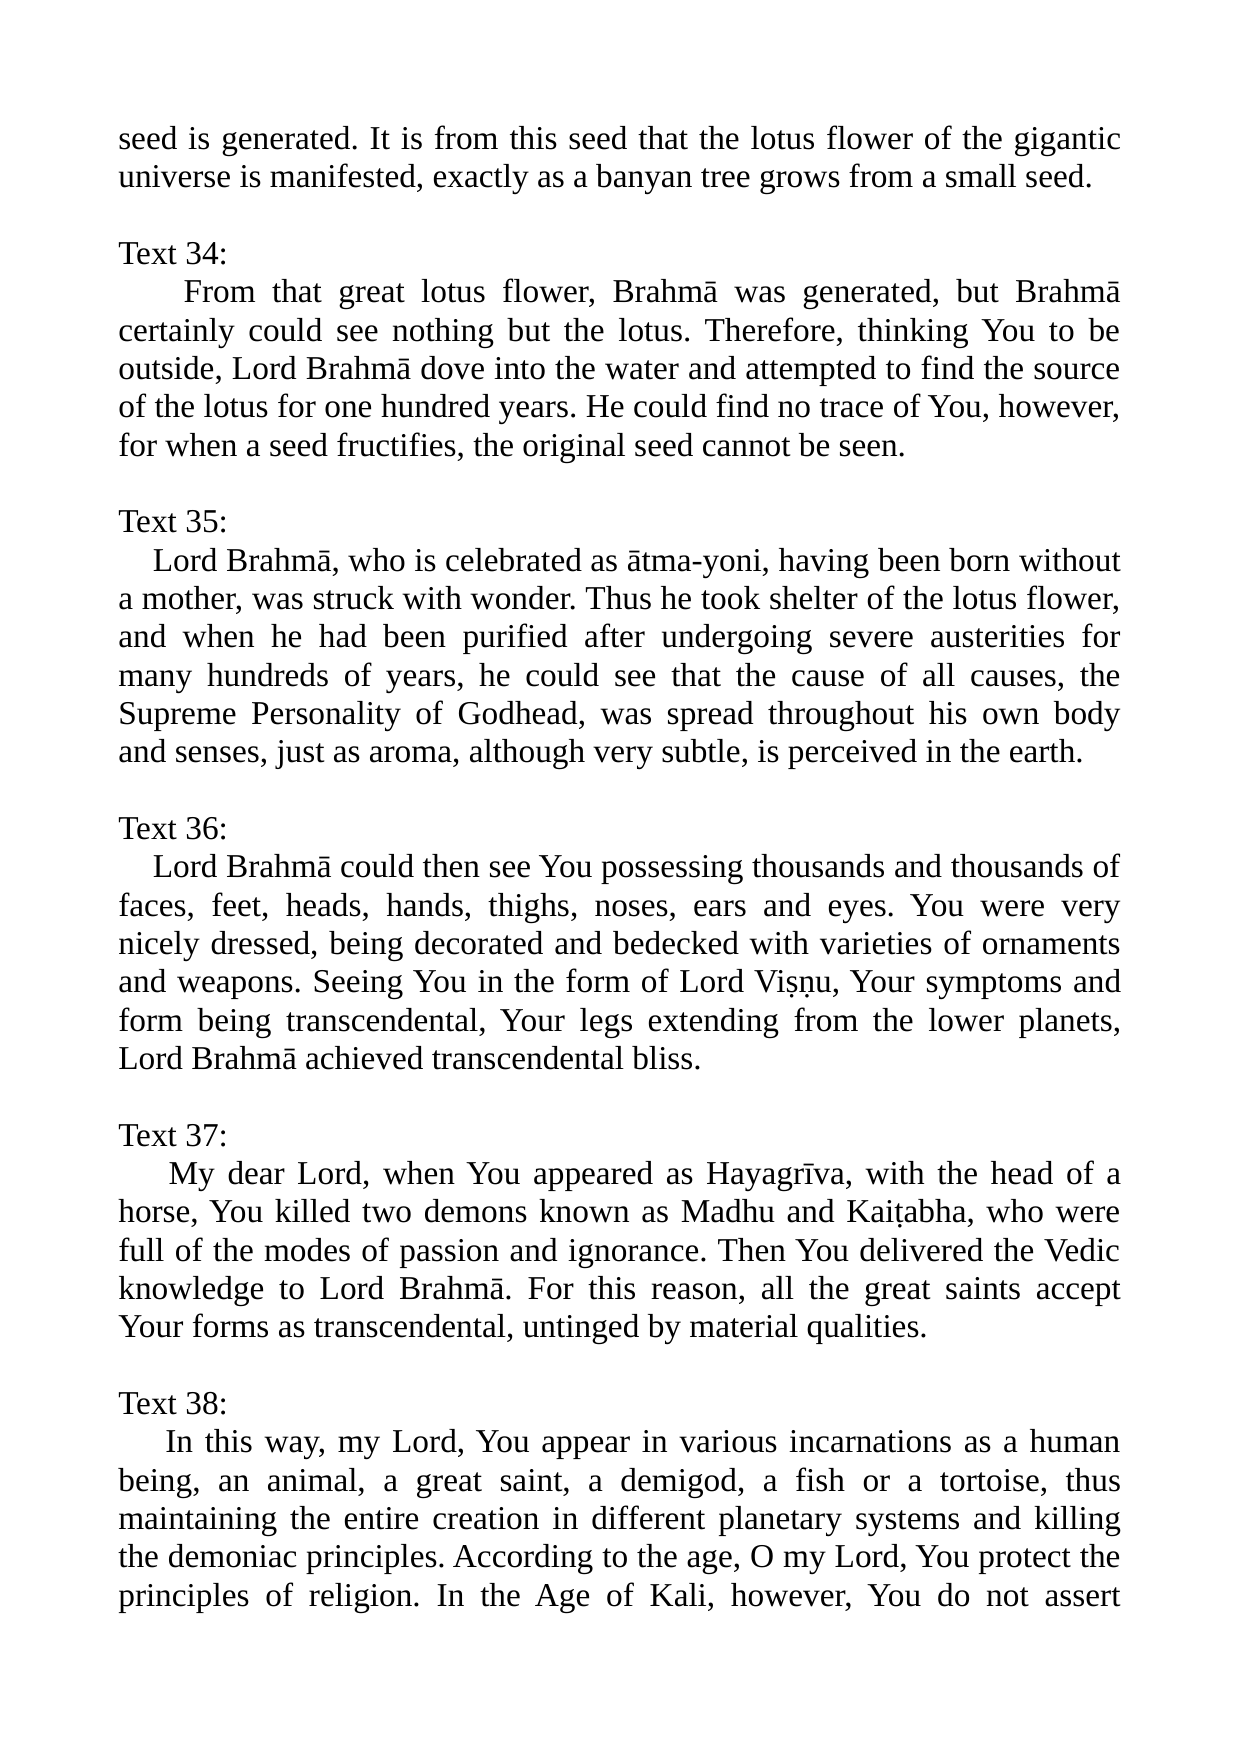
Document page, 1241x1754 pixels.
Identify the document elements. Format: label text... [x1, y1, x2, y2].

text seed is generated. It is from this seed that the lotus flower of the gigantic universe is manifested, exactly as a banyan tree grows from a small seed. [118, 118, 1122, 195]
text Lord Brahmā, who is celebrated as ātma-yoni, having been born without a mother, was struck with wonder. Thus he took shelter of the lotus flower, and when he had been purified after undergoing severe austerities for many hundreds of years, he could see that the cause of all causes, the Supreme Personality of Godhead, was spread throughout his own body and senses, just as aroma, although very subtle, is perceived in the earth. [118, 540, 1122, 770]
text Text 38: [118, 1383, 1122, 1421]
text Text 34: [118, 233, 1122, 271]
text Lord Brahmā could then see You possessing thousands and thousands of faces, feet, heads, hands, thighs, noses, ears and eyes. You were very nicely dressed, being decorated and bedecked with varieties of ornaments and weapons. Seeing You in the form of Lord Viṣṇu, Your symptoms and form being transcendental, Your legs extending from the lower planets, Lord Brahmā achieved transcendental bliss. [118, 846, 1122, 1076]
text Text 37: [118, 1115, 1122, 1153]
text Text 36: [118, 808, 1122, 846]
text From that great lotus flower, Brahmā was generated, but Brahmā certainly could see nothing but the lotus. Therefore, thinking You to be outside, Lord Brahmā dove into the water and attempted to find the source of the lotus for one hundred years. He could find no trace of You, however, for when a seed fructifies, the original seed cannot be seen. [118, 271, 1122, 463]
text Text 35: [118, 501, 1122, 540]
text In this way, my Lord, You appear in various incarnations as a human being, an animal, a great saint, a demigod, a fish or a tortoise, thus maintaining the entire creation in different planetary systems and killing the demoniac principles. According to the age, O my Lord, You protect the principles of religion. In the Age of Kali, however, You do not assert [118, 1421, 1122, 1613]
text My dear Lord, when You appeared as Hayagrīva, with the head of a horse, You killed two demons known as Madhu and Kaiṭabha, who were full of the modes of passion and ignorance. Then You delivered the Vedic knowledge to Lord Brahmā. For this reason, all the great saints accept Your forms as transcendental, untinged by material qualities. [118, 1153, 1122, 1345]
